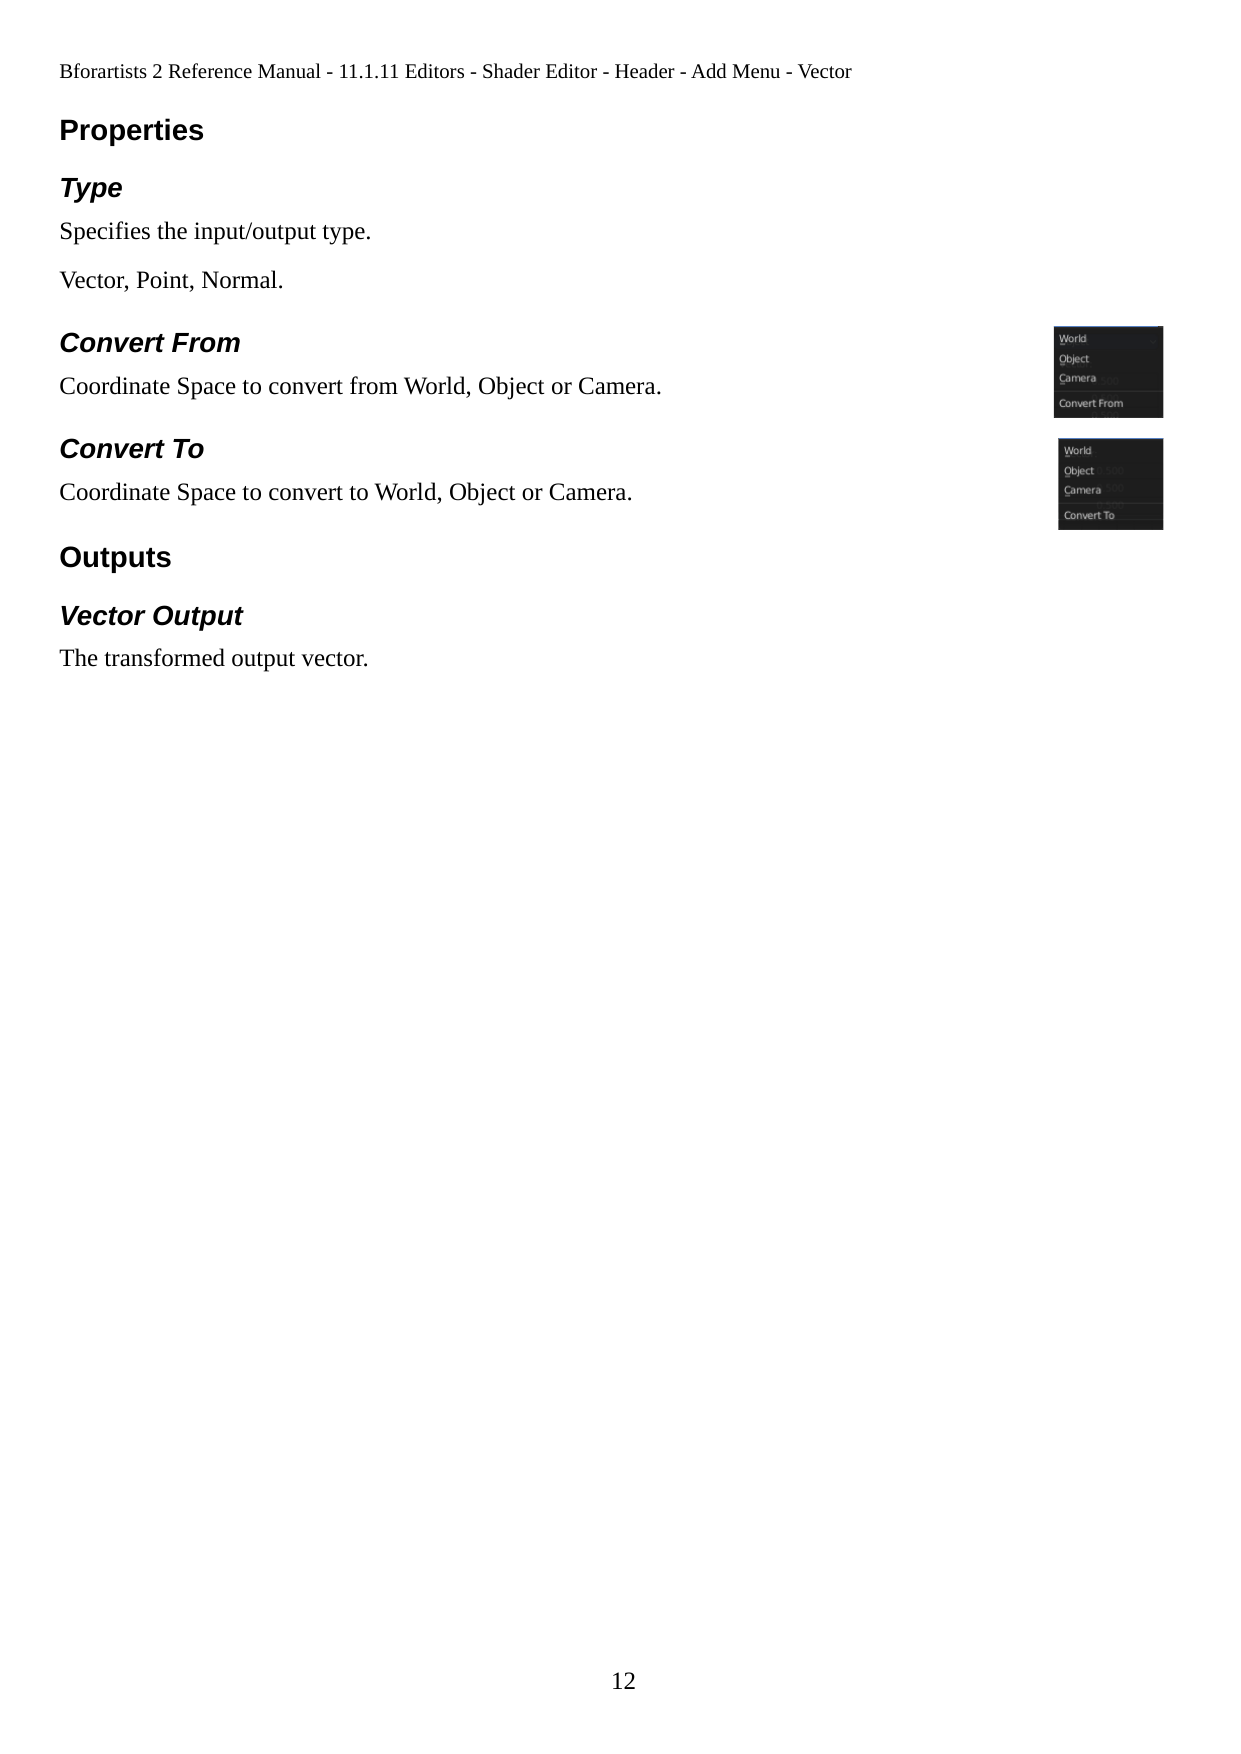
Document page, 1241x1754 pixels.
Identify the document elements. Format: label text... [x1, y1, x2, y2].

subtitle Vector Output [59, 599, 1181, 631]
subtitle Convert To [59, 432, 1181, 464]
text Coordinate Space to convert to World, Object or Camera. [59, 477, 1058, 505]
text Specifies the input/output type. [59, 216, 1181, 244]
subtitle Type [59, 171, 1181, 203]
text Vector, Point, Normal. [59, 265, 1181, 293]
subtitle Properties [59, 113, 1181, 146]
subtitle [1164, 326, 1181, 358]
text The transformed output vector. [59, 643, 1181, 672]
picture [1053, 326, 1164, 418]
subtitle Convert From [59, 326, 1053, 358]
text Coordinate Space to convert from World, Object or Camera. [59, 371, 1053, 399]
subtitle Outputs [59, 540, 1181, 574]
picture [1058, 438, 1164, 530]
